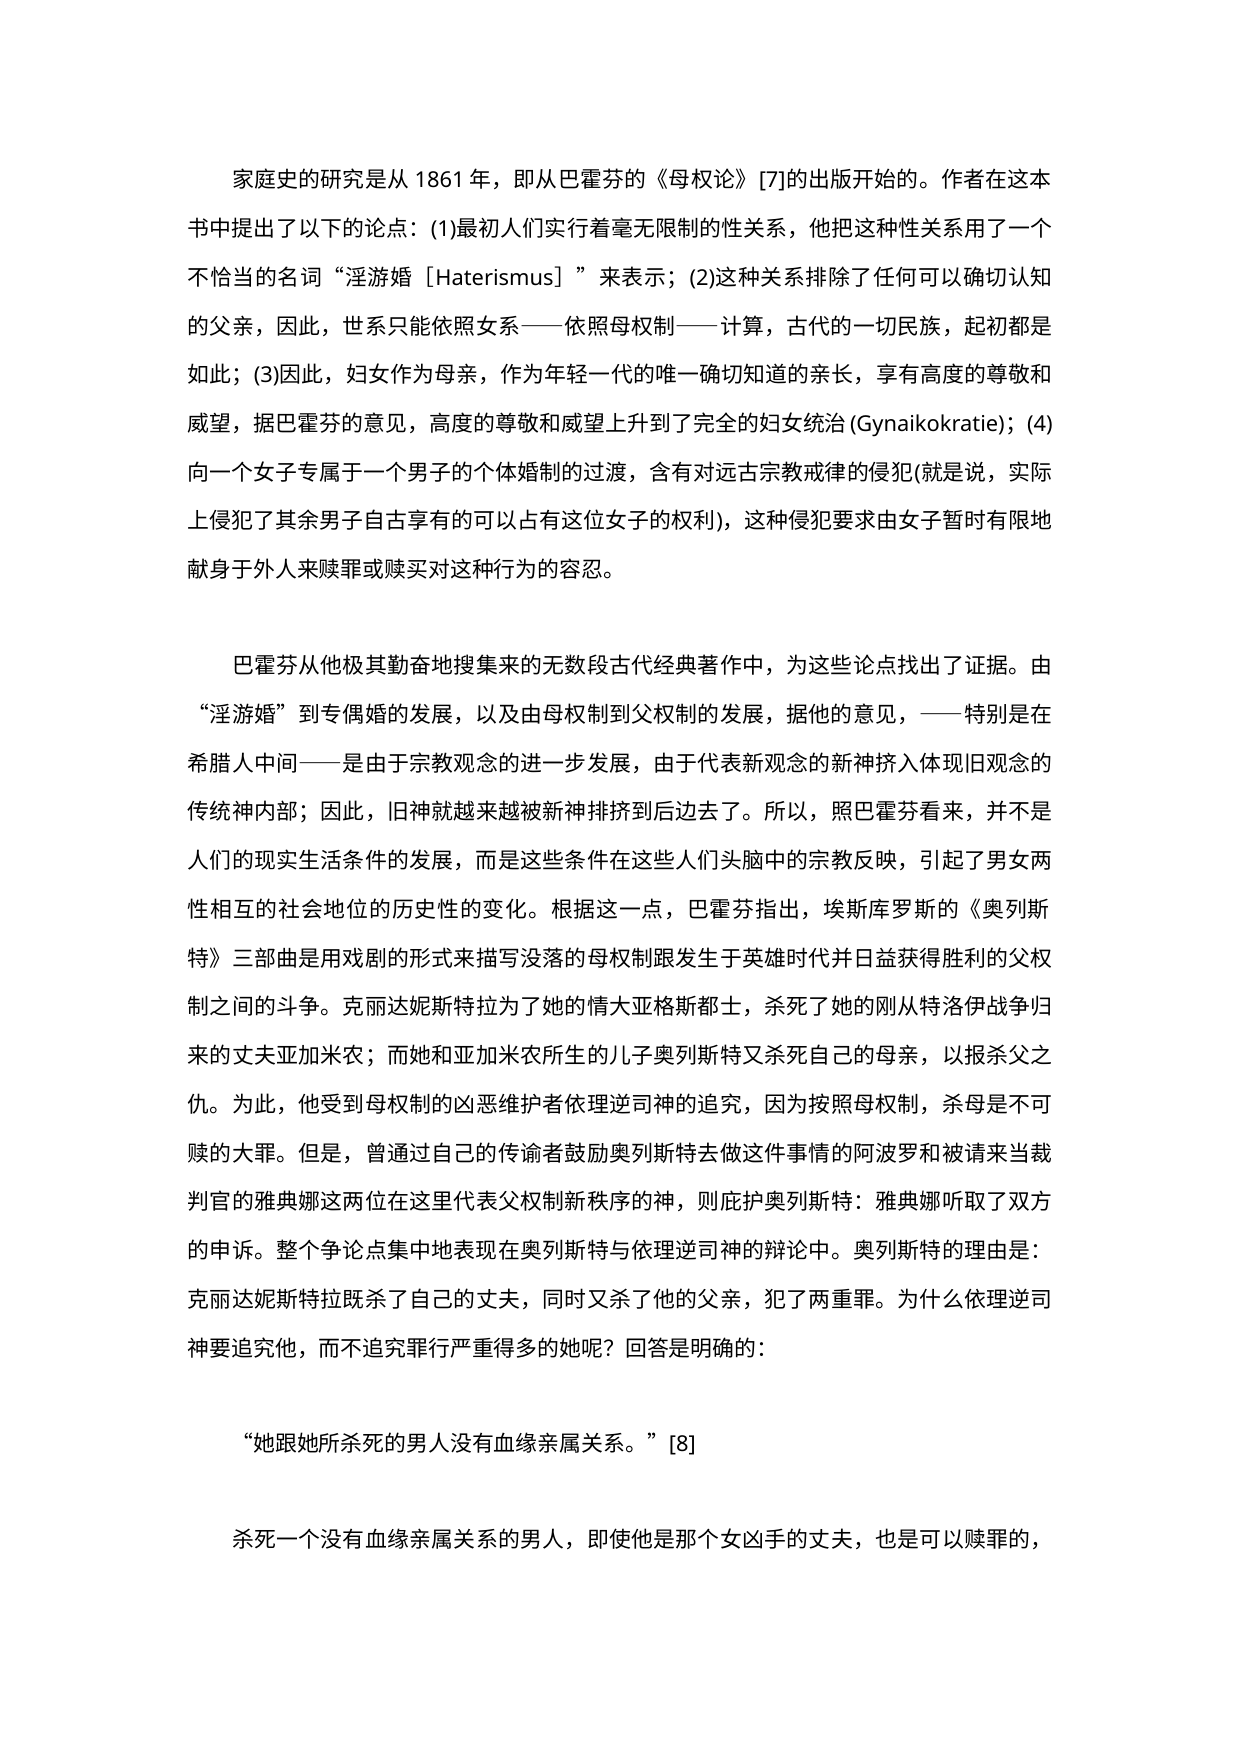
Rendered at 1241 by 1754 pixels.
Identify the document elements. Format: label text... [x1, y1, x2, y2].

text 家庭史的研究是从1861年，即从巴霍芬的《母权论》[7]的出版开始的。作者在这本书中提出了以下的论点：(1)最初人们实行着毫无限制的性关系，他把这种性关系用了一个不恰当的名词“淫游婚［Haterismus］”来表示；(2)这种关系排除了任何可以确切认知的父亲，因此，世系只能依照女系——依照母权制——计算，古代的一切民族，起初都是如此；(3)因此，妇女作为母亲，作为年轻一代的唯一确切知道的亲长，享有高度的尊敬和威望，据巴霍芬的意见，高度的尊敬和威望上升到了完全的妇女统治(Gynaikokratie)；(4)向一个女子专属于一个男子的个体婚制的过渡，含有对远古宗教戒律的侵犯(就是说，实际上侵犯了其余男子自古享有的可以占有这位女子的权利)，这种侵犯要求由女子暂时有限地献身于外人来赎罪或赎买对这种行为的容忍。 [187, 162, 1053, 584]
text “她跟她所杀死的男人没有血缘亲属关系。”[8] [187, 1426, 1053, 1458]
text 杀死一个没有血缘亲属关系的男人，即使他是那个女凶手的丈夫，也是可以赎罪的， [187, 1522, 1053, 1554]
text 巴霍芬从他极其勤奋地搜集来的无数段古代经典著作中，为这些论点找出了证据。由“淫游婚”到专偶婚的发展，以及由母权制到父权制的发展，据他的意见，——特别是在希腊人中间——是由于宗教观念的进一步发展，由于代表新观念的新神挤入体现旧观念的传统神内部；因此，旧神就越来越被新神排挤到后边去了。所以，照巴霍芬看来，并不是人们的现实生活条件的发展，而是这些条件在这些人们头脑中的宗教反映，引起了男女两性相互的社会地位的历史性的变化。根据这一点，巴霍芬指出，埃斯库罗斯的《奥列斯特》三部曲是用戏剧的形式来描写没落的母权制跟发生于英雄时代并日益获得胜利的父权制之间的斗争。克丽达妮斯特拉为了她的情大亚格斯都士，杀死了她的刚从特洛伊战争归来的丈夫亚加米农；而她和亚加米农所生的儿子奥列斯特又杀死自己的母亲，以报杀父之仇。为此，他受到母权制的凶恶维护者依理逆司神的追究，因为按照母权制，杀母是不可赎的大罪。但是，曾通过自己的传谕者鼓励奥列斯特去做这件事情的阿波罗和被请来当裁判官的雅典娜这两位在这里代表父权制新秩序的神，则庇护奥列斯特：雅典娜听取了双方的申诉。整个争论点集中地表现在奥列斯特与依理逆司神的辩论中。奥列斯特的理由是：克丽达妮斯特拉既杀了自己的丈夫，同时又杀了他的父亲，犯了两重罪。为什么依理逆司神要追究他，而不追究罪行严重得多的她呢？回答是明确的： [187, 648, 1053, 1363]
